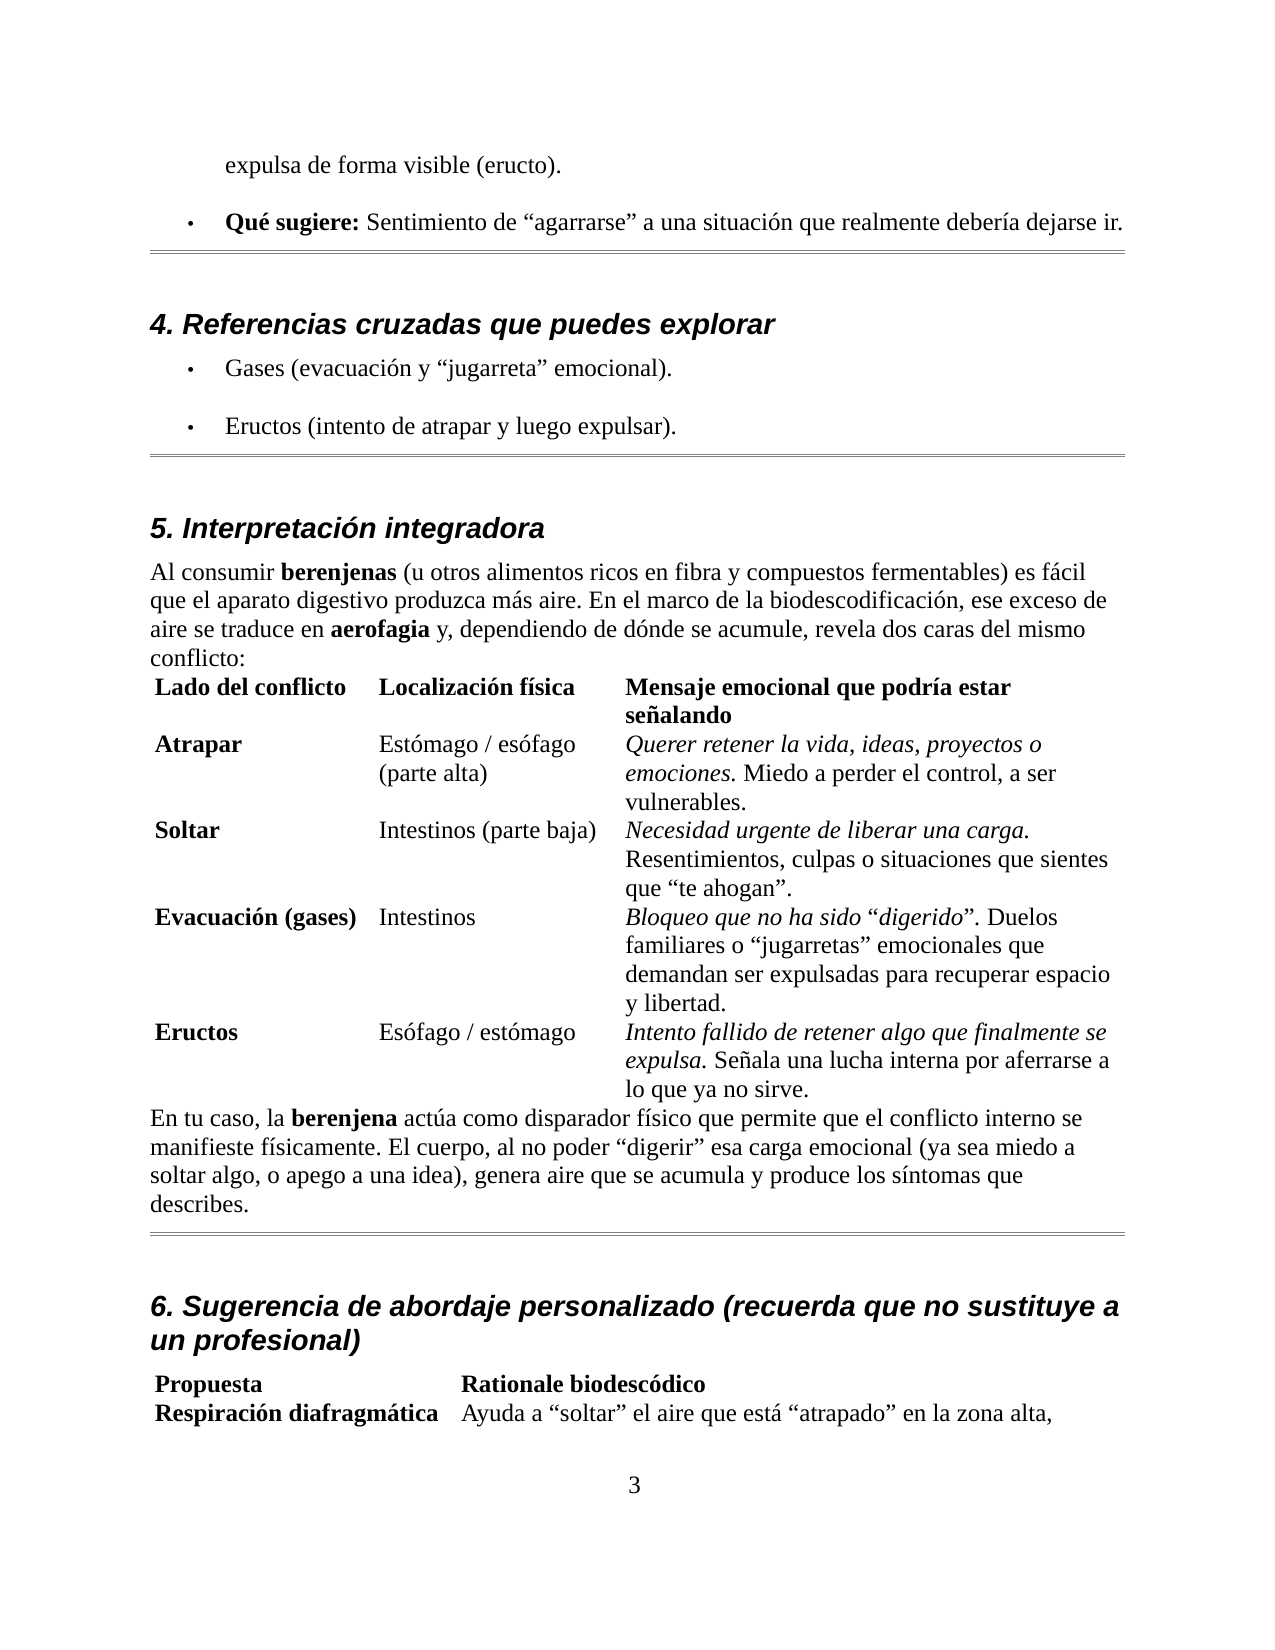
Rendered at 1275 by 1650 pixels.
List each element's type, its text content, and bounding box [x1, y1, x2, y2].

table_cell Bloqueo que no ha sido “digerido”. Duelos familiares o “jugarretas” emocionales que demandan ser expulsadas para recuperar espacio y libertad. [621, 902, 1125, 1017]
table_header Rationale biodescódico [456, 1369, 1125, 1398]
table_cell Soltar [150, 816, 374, 902]
table_header Mensaje emocional que podría estar señalando [621, 672, 1125, 729]
list Gases (evacuación y “jugarreta” emocional). [187, 353, 1125, 411]
text En tu caso, la berenjena actúa como disparador físico que permite que el conflicto interno se manifieste físicamente. El cuerpo, al no poder “digerir” esa carga emocional (ya sea miedo a soltar algo, o apego a una idea), genera aire que se acumula y produce los síntomas que describes. [150, 1103, 1125, 1218]
table_cell Intestinos (parte baja) [374, 816, 621, 902]
subtitle 5. Interpretación integradora [150, 511, 1125, 544]
table_cell Querer retener la vida, ideas, proyectos o emociones. Miedo a perder el control, a ser vulnerables. [621, 729, 1125, 816]
table_cell Esófago / estómago [374, 1017, 621, 1103]
table_cell Necesidad urgente de liberar una carga. Resentimientos, culpas o situaciones que sientes que “te ahogan”. [621, 816, 1125, 902]
table_cell Intestinos [374, 902, 621, 1017]
table_header Localización física [374, 672, 621, 729]
table_cell Intento fallido de retener algo que finalmente se expulsa. Señala una lucha interna por aferrarse a lo que ya no sirve. [621, 1017, 1125, 1103]
table_cell Eructos [150, 1017, 374, 1103]
text Al consumir berenjenas (u otros alimentos ricos en fibra y compuestos fermentables) es fácil que el aparato digestivo produzca más aire. En el marco de la biodescodificación, ese exceso de aire se traduce en aerofagia y, dependiendo de dónde se acumule, revela dos caras del mismo conflicto: [150, 557, 1125, 672]
subtitle 4. Referencias cruzadas que puedes explorar [150, 307, 1125, 341]
table_cell Atrapar [150, 729, 374, 816]
list expulsa de forma visible (eructo). [187, 150, 1125, 207]
list Eructos (intento de atrapar y luego expulsar). [187, 411, 1125, 440]
table_cell Estómago / esófago (parte alta) [374, 729, 621, 816]
list Qué sugiere: Sentimiento de “agarrarse” a una situación que realmente debería dejarse ir. [187, 207, 1125, 236]
table_cell Ayuda a “soltar” el aire que está “atrapado” en la zona alta, [456, 1398, 1125, 1426]
table_cell Evacuación (gases) [150, 902, 374, 1017]
subtitle 6. Sugerencia de abordaje personalizado (recuerda que no sustituye a un profesional) [150, 1289, 1125, 1356]
table_header Lado del conflicto [150, 672, 374, 729]
table_cell Respiración diafragmática [150, 1398, 456, 1426]
table_header Propuesta [150, 1369, 456, 1398]
